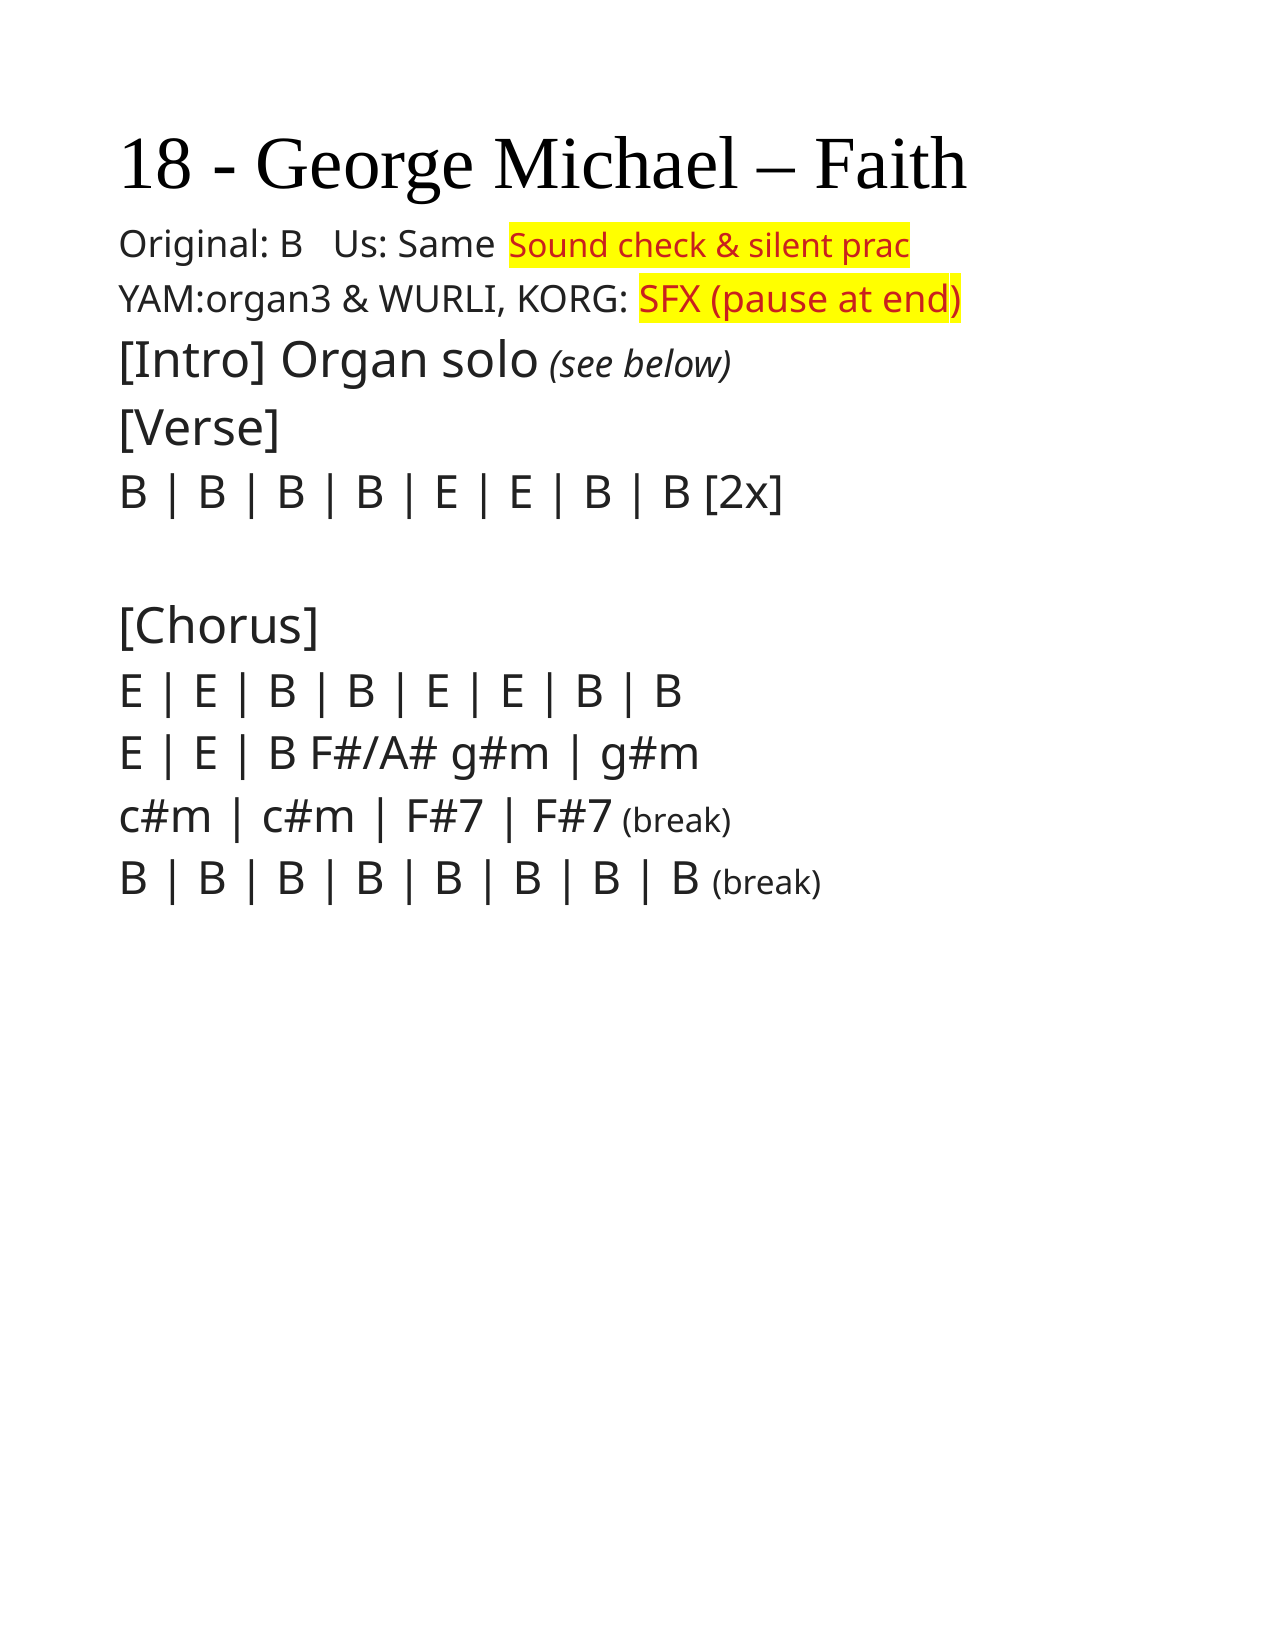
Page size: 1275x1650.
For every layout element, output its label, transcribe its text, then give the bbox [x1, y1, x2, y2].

text E | E | B F#/A# g#m | g#m [118, 721, 1157, 783]
text 18 - George Michael – Faith [118, 118, 1157, 204]
text [Verse] [118, 392, 1157, 460]
text YAM:organ3 & WURLI, KORG: SFX (pause at end) [118, 272, 1157, 323]
text [Intro] Organ solo (see below) [118, 323, 1157, 392]
text Original: B Us: Same Sound check & silent prac [118, 204, 1157, 272]
text [Chorus] [118, 590, 1157, 658]
text E | E | B | B | E | E | B | B [118, 658, 1157, 721]
text c#m | c#m | F#7 | F#7 (break) [118, 783, 1157, 846]
text B | B | B | B | B | B | B | B (break) [118, 846, 1157, 908]
text B | B | B | B | E | E | B | B [2x] [118, 460, 1157, 522]
